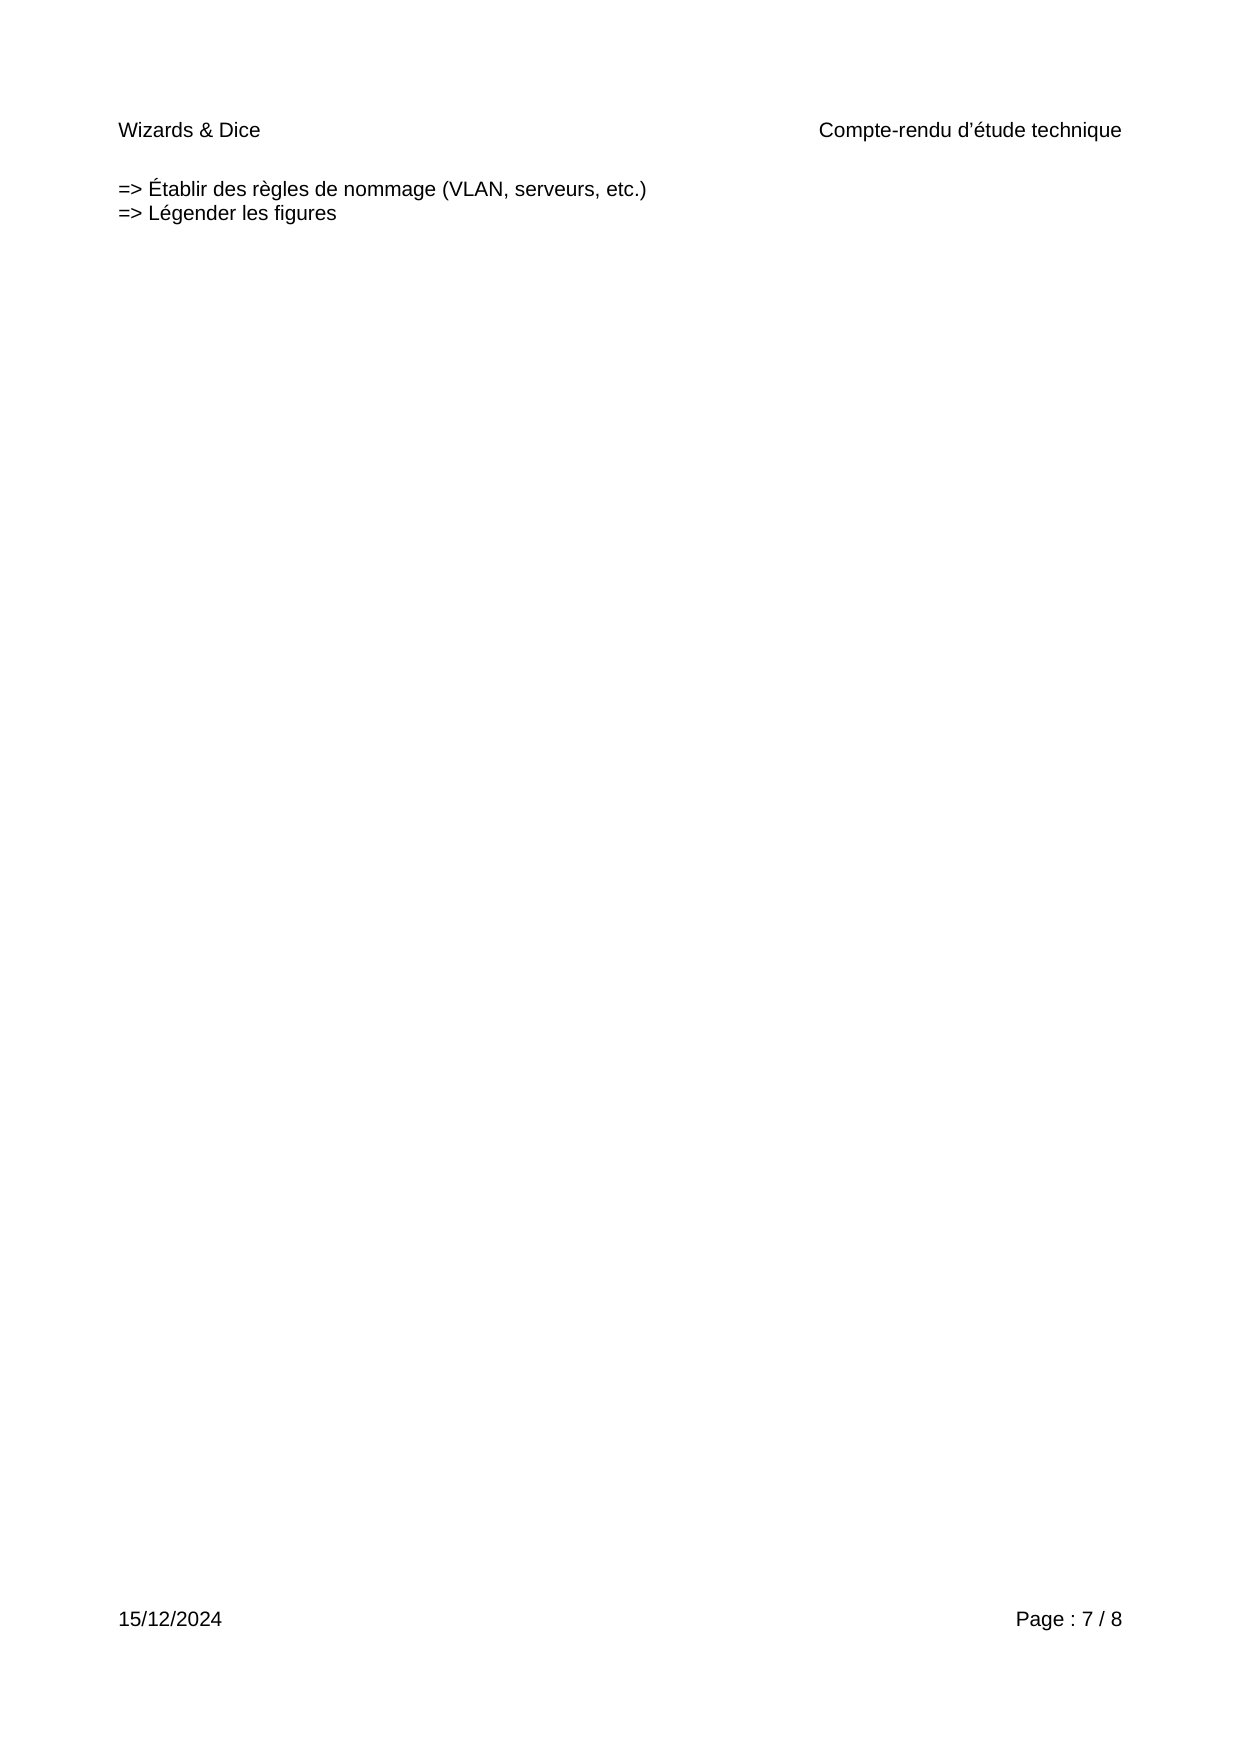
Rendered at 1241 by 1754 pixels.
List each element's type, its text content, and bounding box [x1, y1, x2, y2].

text => Légender les figures [118, 201, 1122, 225]
text => Établir des règles de nommage (VLAN, serveurs, etc.) [118, 177, 1122, 201]
